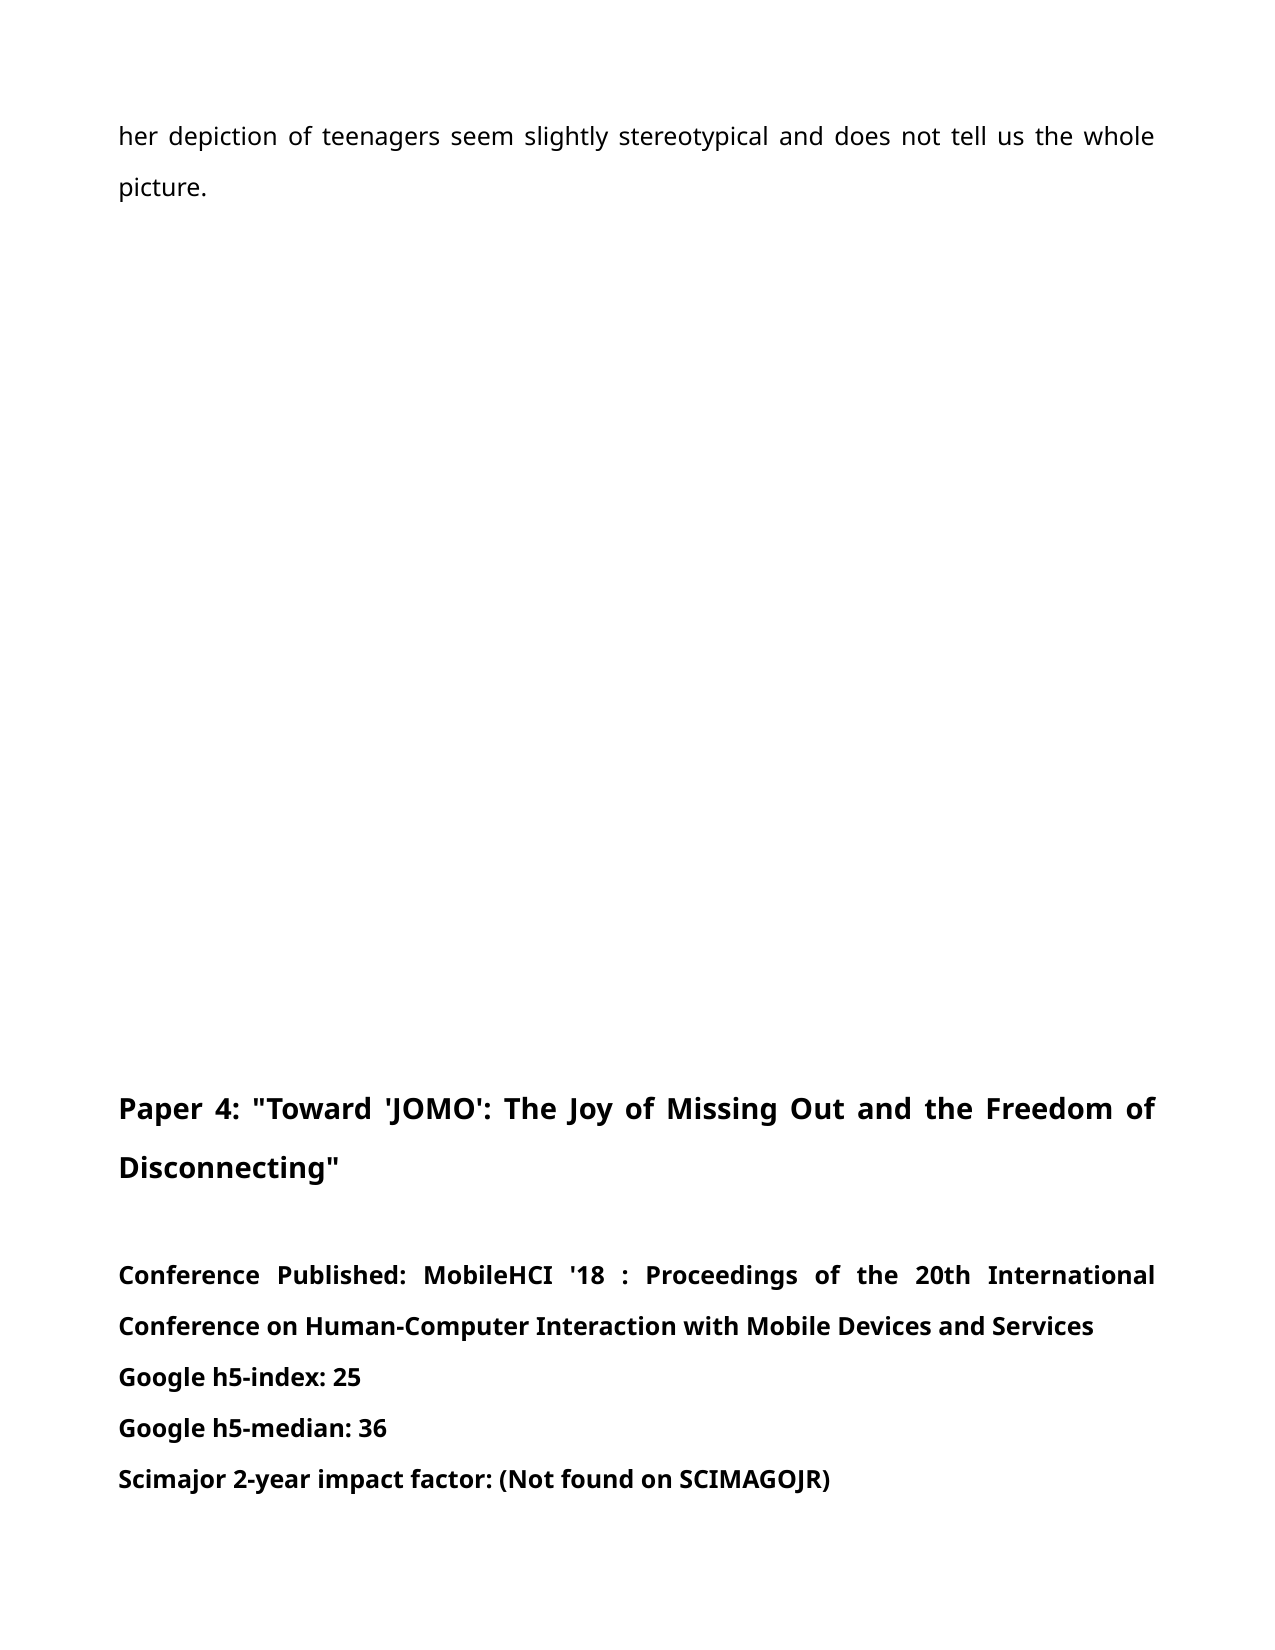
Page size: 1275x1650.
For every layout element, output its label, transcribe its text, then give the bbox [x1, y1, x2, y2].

text Scimajor 2-year impact factor: (Not found on SCIMAGOJR) [118, 1462, 1157, 1496]
text Google h5-median: 36 [118, 1411, 1157, 1445]
text her depiction of teenagers seem slightly stereotypical and does not tell us the whole picture. [118, 118, 1157, 203]
text Conference Published: MobileHCI '18 : Proceedings of the 20th International Conference on Human-Computer Interaction with Mobile Devices and Services [118, 1258, 1157, 1343]
text Paper 4: "Toward 'JOMO': The Joy of Missing Out and the Freedom of Disconnecting" [118, 1088, 1157, 1187]
text Google h5-index: 25 [118, 1360, 1157, 1394]
